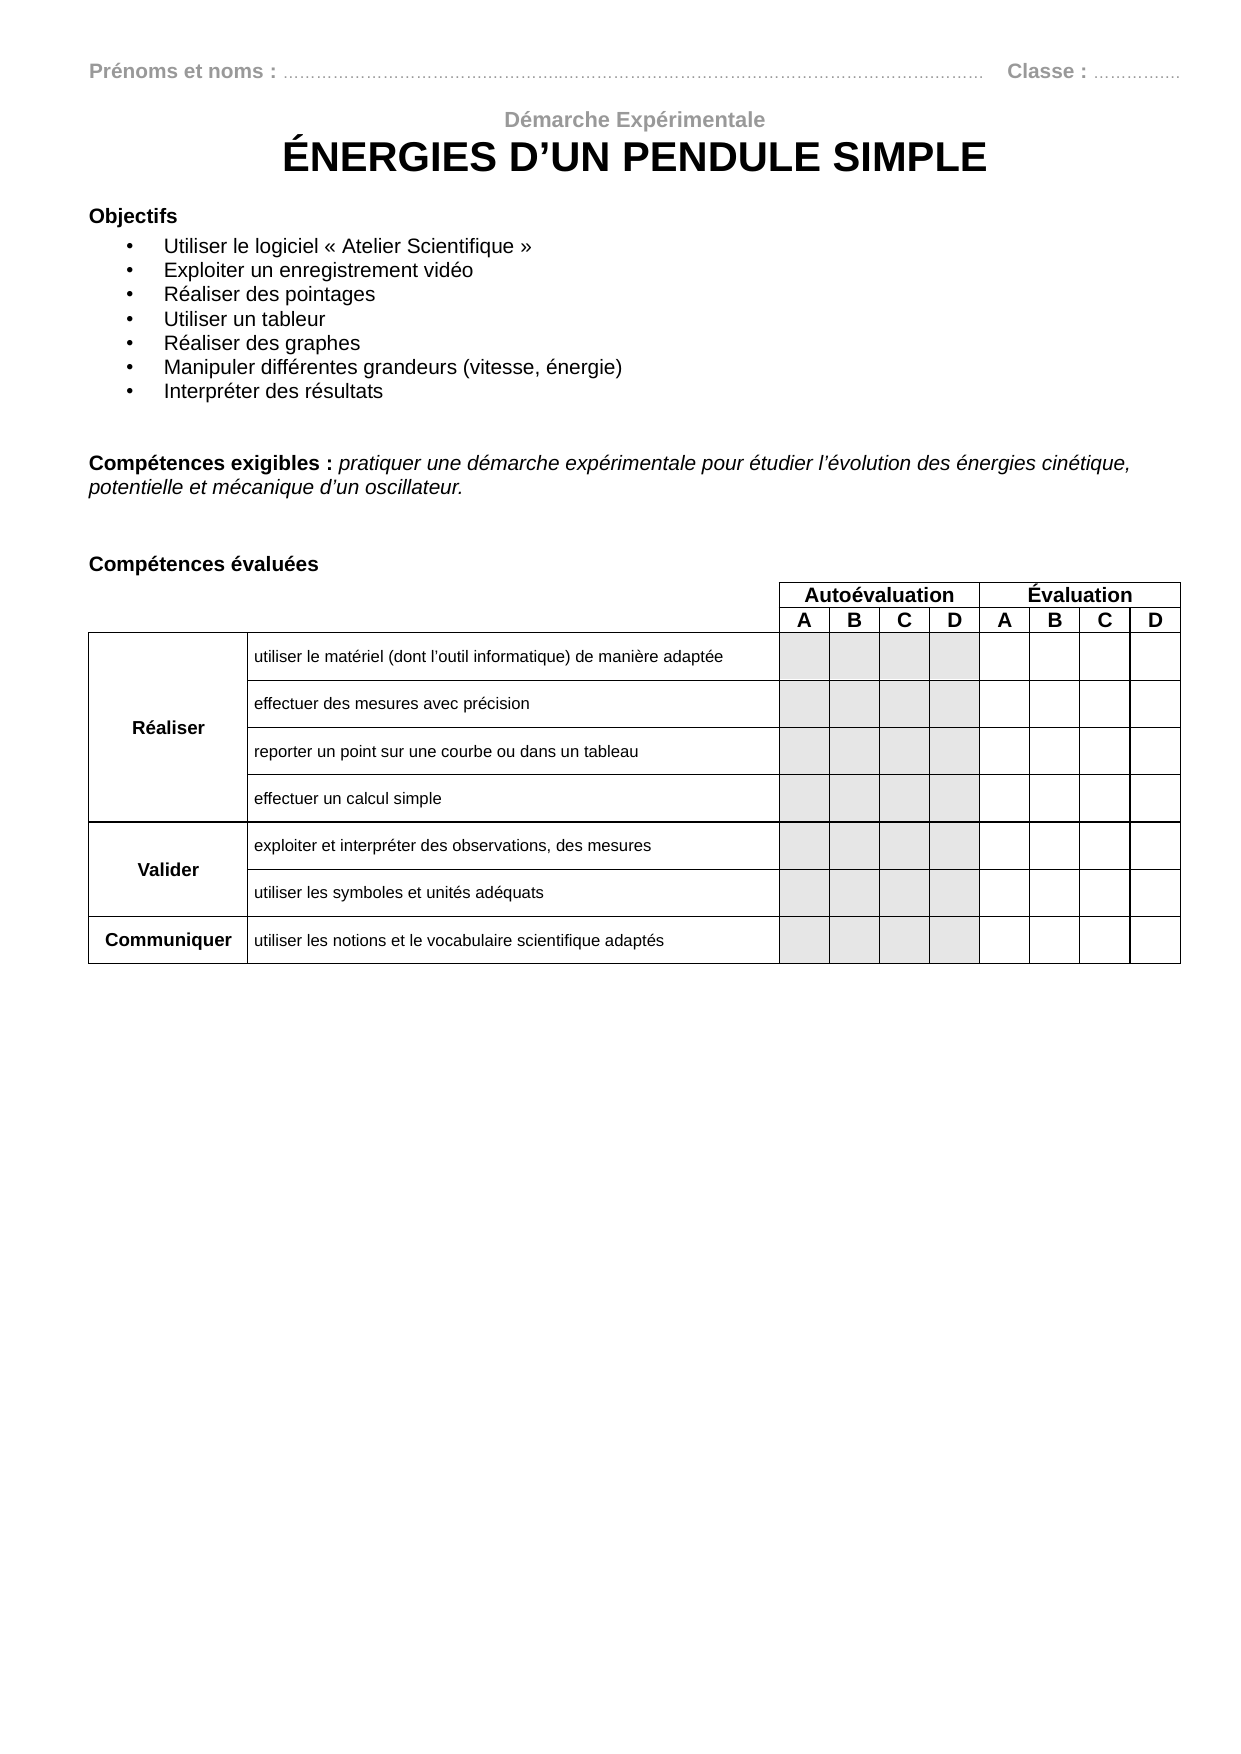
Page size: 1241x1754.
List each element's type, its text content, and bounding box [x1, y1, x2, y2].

text Compétences exigibles : pratiquer une démarche expérimentale pour étudier l’évolution des énergies cinétique, potentielle et mécanique d’un oscillateur. [88, 451, 1181, 498]
table_cell utiliser les notions et le vocabulaire scientifique adaptés [248, 917, 779, 963]
table_cell [780, 775, 829, 821]
table_cell [1080, 633, 1129, 679]
table_cell [1131, 823, 1180, 869]
list Utiliser le logiciel « Atelier Scientifique » [126, 234, 1181, 258]
table_cell [930, 823, 979, 869]
table_cell [830, 775, 879, 821]
table_cell [880, 823, 929, 869]
table_cell [980, 775, 1029, 821]
table_header Évaluation [980, 583, 1180, 607]
table_cell [930, 681, 979, 727]
table_cell [980, 633, 1029, 679]
table_cell B [830, 608, 879, 632]
table_cell [980, 870, 1029, 916]
list Réaliser des graphes [126, 330, 1181, 354]
table_cell [880, 633, 929, 679]
table_cell [930, 775, 979, 821]
table_cell [830, 917, 879, 963]
table_header Autoévaluation [780, 583, 979, 607]
table_cell [780, 917, 829, 963]
table_cell [780, 870, 829, 916]
list Utiliser un tableur [126, 306, 1181, 330]
table_cell [880, 728, 929, 774]
table_cell [1030, 823, 1079, 869]
table_cell [930, 633, 979, 679]
table_cell [930, 728, 979, 774]
table_cell [880, 681, 929, 727]
table_cell [780, 823, 829, 869]
table_cell [780, 681, 829, 727]
table_cell [1080, 728, 1129, 774]
table_cell A [780, 608, 829, 632]
table_cell Réaliser [89, 633, 247, 821]
table_cell reporter un point sur une courbe ou dans un tableau [248, 728, 779, 774]
table_cell Valider [89, 823, 247, 916]
table_cell [980, 681, 1029, 727]
text Compétences évaluées [88, 552, 1181, 576]
table_cell [930, 870, 979, 916]
table_cell C [1080, 608, 1129, 632]
table_cell [1131, 917, 1180, 963]
table_cell [1030, 728, 1079, 774]
table_cell [1030, 775, 1079, 821]
table_cell [1030, 870, 1079, 916]
table_cell exploiter et interpréter des observations, des mesures [248, 823, 779, 869]
table_cell [830, 728, 879, 774]
table_cell [1080, 823, 1129, 869]
text Objectifs [88, 204, 1181, 228]
table_cell [1131, 633, 1180, 679]
table_cell [880, 917, 929, 963]
list Réaliser des pointages [126, 282, 1181, 306]
table_cell [880, 870, 929, 916]
table_cell [1080, 870, 1129, 916]
table_cell [1131, 681, 1180, 727]
table_cell [930, 917, 979, 963]
table_cell [89, 607, 248, 632]
table_cell [780, 633, 829, 679]
table_cell Communiquer [89, 917, 247, 963]
table_cell effectuer un calcul simple [248, 775, 779, 821]
table_cell [248, 607, 779, 632]
text Énergies d’un pendule simple [88, 132, 1181, 180]
table_cell [830, 633, 879, 679]
table_cell [980, 917, 1029, 963]
table_cell D [930, 608, 979, 632]
table_cell [980, 823, 1029, 869]
table_cell [780, 728, 829, 774]
table_cell [880, 775, 929, 821]
table_cell A [980, 608, 1029, 632]
table_cell [1080, 775, 1129, 821]
table_header [248, 582, 779, 607]
table_cell [1030, 633, 1079, 679]
table_cell D [1131, 608, 1180, 632]
table_cell [830, 870, 879, 916]
table_cell [1030, 917, 1079, 963]
table_cell [830, 823, 879, 869]
list Interpréter des résultats [126, 378, 1181, 403]
list Exploiter un enregistrement vidéo [126, 258, 1181, 282]
table_cell C [880, 608, 929, 632]
list Manipuler différentes grandeurs (vitesse, énergie) [126, 354, 1181, 378]
text Démarche Expérimentale [88, 107, 1181, 132]
table_cell [830, 681, 879, 727]
table_cell [1080, 917, 1129, 963]
text Prénoms et noms : ……………………………….…………..………………………………………………………….……… Classe : ………….… [88, 59, 1181, 83]
table_cell B [1030, 608, 1079, 632]
table_cell [1030, 681, 1079, 727]
table_cell [980, 728, 1029, 774]
table_cell effectuer des mesures avec précision [248, 681, 779, 727]
table_header [89, 582, 248, 607]
table_cell [1131, 728, 1180, 774]
table_cell utiliser le matériel (dont l’outil informatique) de manière adaptée [248, 633, 779, 679]
table_cell [1131, 870, 1180, 916]
table_cell [1080, 681, 1129, 727]
table_cell [1131, 775, 1180, 821]
table_cell utiliser les symboles et unités adéquats [248, 870, 779, 916]
